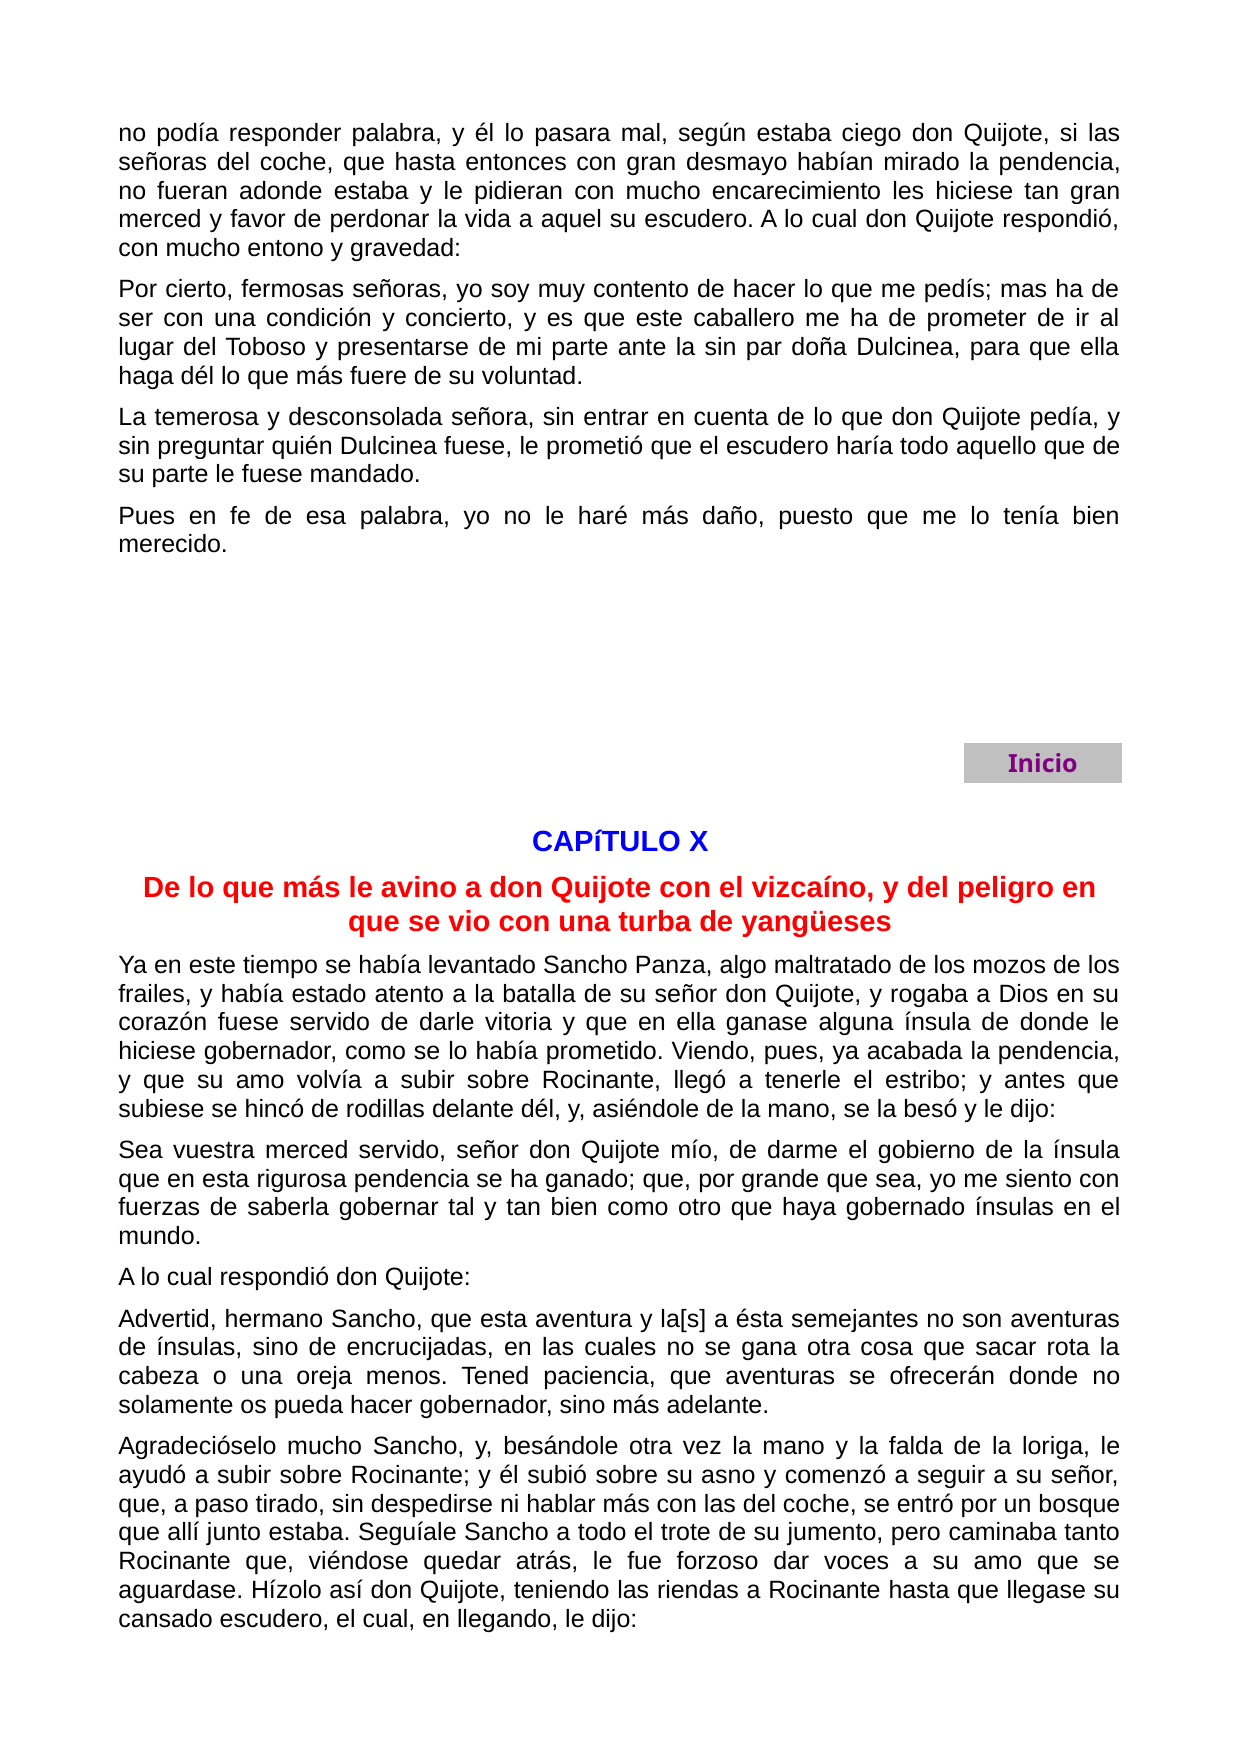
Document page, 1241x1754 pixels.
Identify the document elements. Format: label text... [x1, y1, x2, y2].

text Ya en este tiempo se había levantado Sancho Panza, algo maltratado de los mozos de los frailes, y había estado atento a la batalla de su señor don Quijote, y rogaba a Dios en su corazón fuese servido de darle vitoria y que en ella ganase alguna ínsula de donde le hiciese gobernador, como se lo había prometido. Viendo, pues, ya acabada la pendencia, y que su amo volvía a subir sobre Rocinante, llegó a tenerle el estribo; y antes que subiese se hincó de rodillas delante dél, y, asiéndole de la mano, se la besó y le dijo: [118, 950, 1122, 1122]
text Por cierto, fermosas señoras, yo soy muy contento de hacer lo que me pedís; mas ha de ser con una condición y concierto, y es que este caballero me ha de prometer de ir al lugar del Toboso y presentarse de mi parte ante la sin par doña Dulcinea, para que ella haga dél lo que más fuere de su voluntad. [118, 274, 1122, 389]
text De lo que más le avino a don Quijote con el vizcaíno, y del peligro en que se vio con una turba de yangüeses [118, 870, 1122, 937]
text La temerosa y desconsolada señora, sin entrar en cuenta de lo que don Quijote pedía, y sin preguntar quién Dulcinea fuese, le prometió que el escudero haría todo aquello que de su parte le fuese mandado. [118, 402, 1122, 488]
text no podía responder palabra, y él lo pasara mal, según estaba ciego don Quijote, si las señoras del coche, que hasta entonces con gran desmayo habían mirado la pendencia, no fueran adonde estaba y le pidieran con mucho encarecimiento les hiciese tan gran merced y favor de perdonar la vida a aquel su escudero. A lo cual don Quijote respondió, con mucho entono y gravedad: [118, 118, 1122, 262]
text Sea vuestra merced servido, señor don Quijote mío, de darme el gobierno de la ínsula que en esta rigurosa pendencia se ha ganado; que, por grande que sea, yo me siento con fuerzas de saberla gobernar tal y tan bien como otro que haya gobernado ínsulas en el mundo. [118, 1135, 1122, 1250]
text CAPíTULO X [118, 824, 1122, 858]
text Agradecióselo mucho Sancho, y, besándole otra vez la mano y la falda de la loriga, le ayudó a subir sobre Rocinante; y él subió sobre su asno y comenzó a seguir a su señor, que, a paso tirado, sin despedirse ni hablar más con las del coche, se entró por un bosque que allí junto estaba. Seguíale Sancho a todo el trote de su jumento, pero caminaba tanto Rocinante que, viéndose quedar atrás, le fue forzoso dar voces a su amo que se aguardase. Hízolo así don Quijote, teniendo las riendas a Rocinante hasta que llegase su cansado escudero, el cual, en llegando, le dijo: [118, 1431, 1122, 1632]
table_header [118, 743, 963, 783]
text A lo cual respondió don Quijote: [118, 1262, 1122, 1291]
text Pues en fe de esa palabra, yo no le haré más daño, puesto que me lo tenía bien merecido. [118, 501, 1122, 731]
table_header Inicio [964, 743, 1122, 783]
text Advertid, hermano Sancho, que esta aventura y la[s] a ésta semejantes no son aventuras de ínsulas, sino de encrucijadas, en las cuales no se gana otra cosa que sacar rota la cabeza o una oreja menos. Tened paciencia, que aventuras se ofrecerán donde no solamente os pueda hacer gobernador, sino más adelante. [118, 1304, 1122, 1419]
